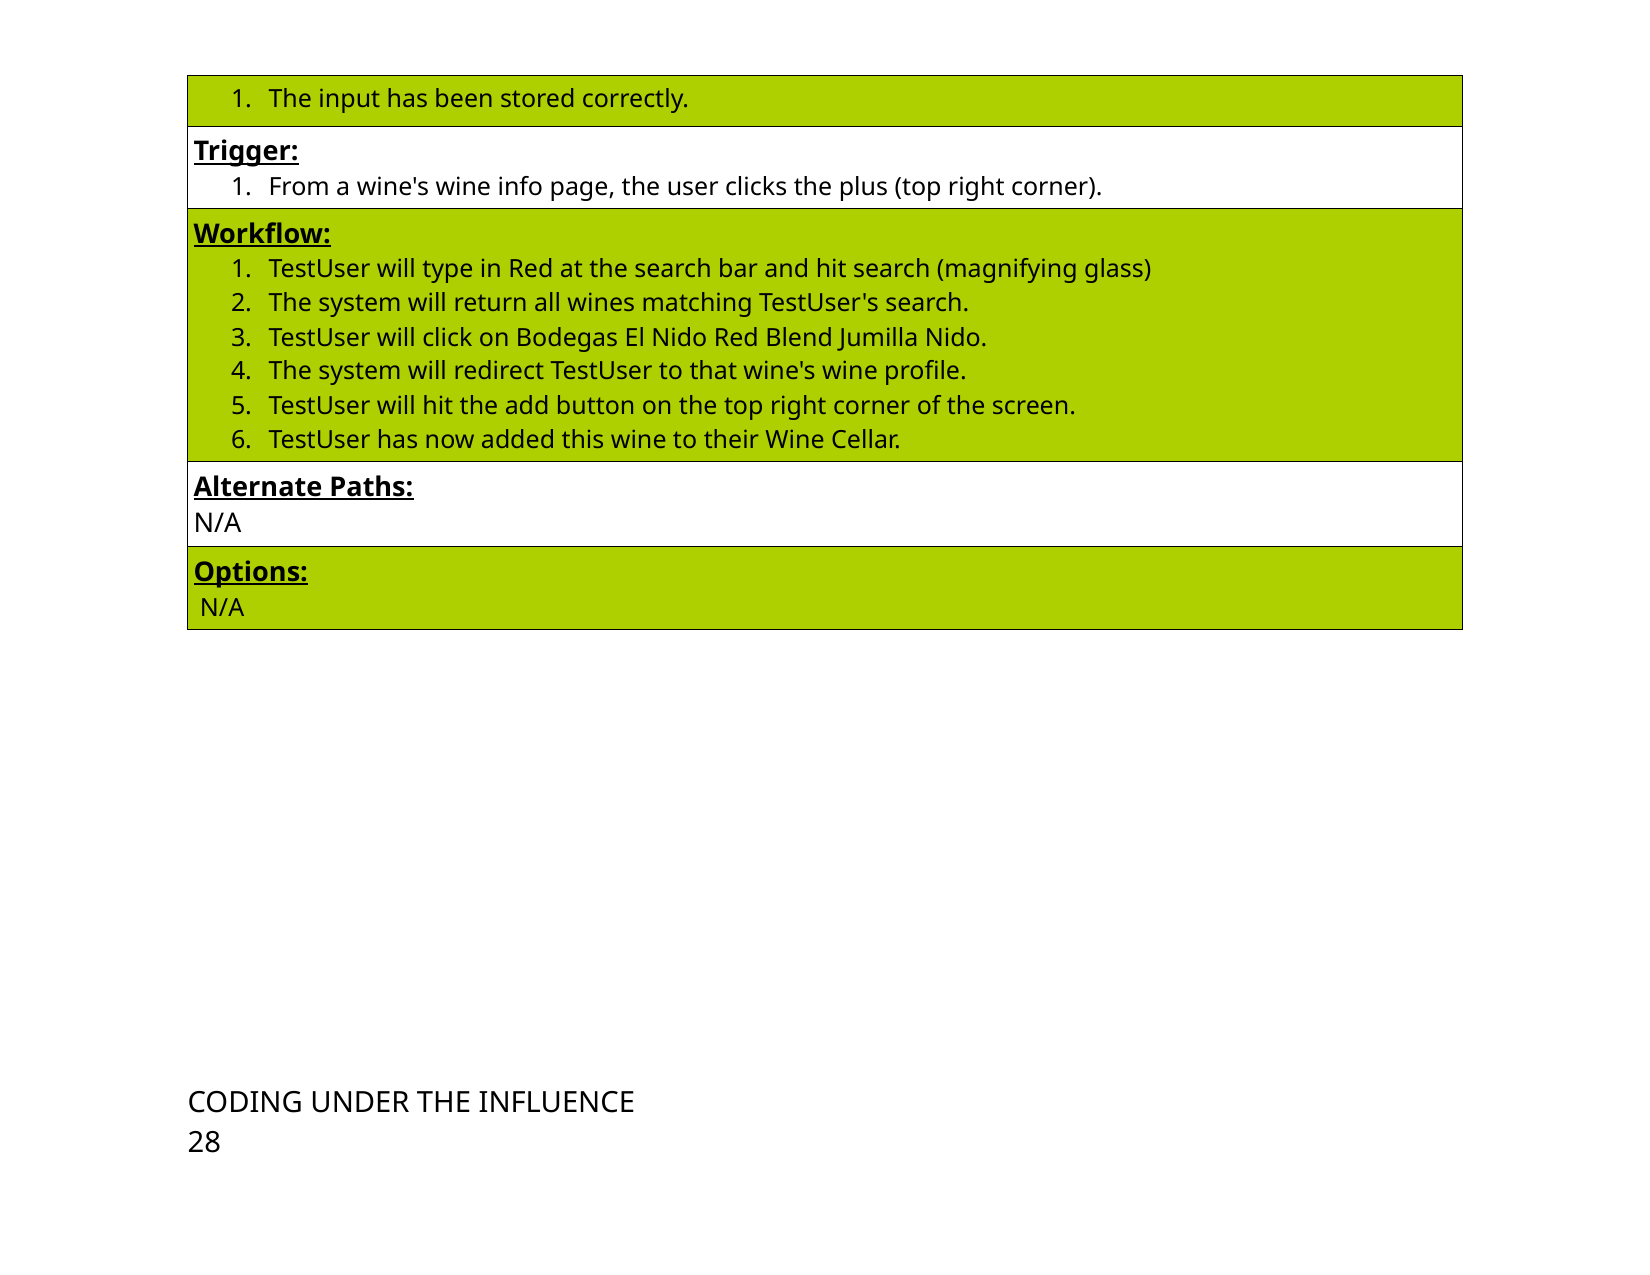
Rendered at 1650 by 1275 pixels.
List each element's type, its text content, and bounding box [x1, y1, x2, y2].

table_cell Postconditions: The input has been stored correctly. [188, 76, 1462, 126]
table_cell Workflow: TestUser will type in Red at the search bar and hit search (magnifying glass) The system will return all wines matching TestUser's search. TestUser will click on Bodegas El Nido Red Blend Jumilla Nido. The system will redirect TestUser to that wine's wine profile. TestUser will hit the add button on the top right corner of the screen. TestUser has now added this wine to their Wine Cellar. [188, 209, 1462, 461]
table_cell Trigger: From a wine's wine info page, the user clicks the plus (top right corner). [188, 127, 1462, 208]
table_cell Alternate Paths: N/A [188, 462, 1462, 546]
table_cell Options: N/A [188, 547, 1462, 629]
